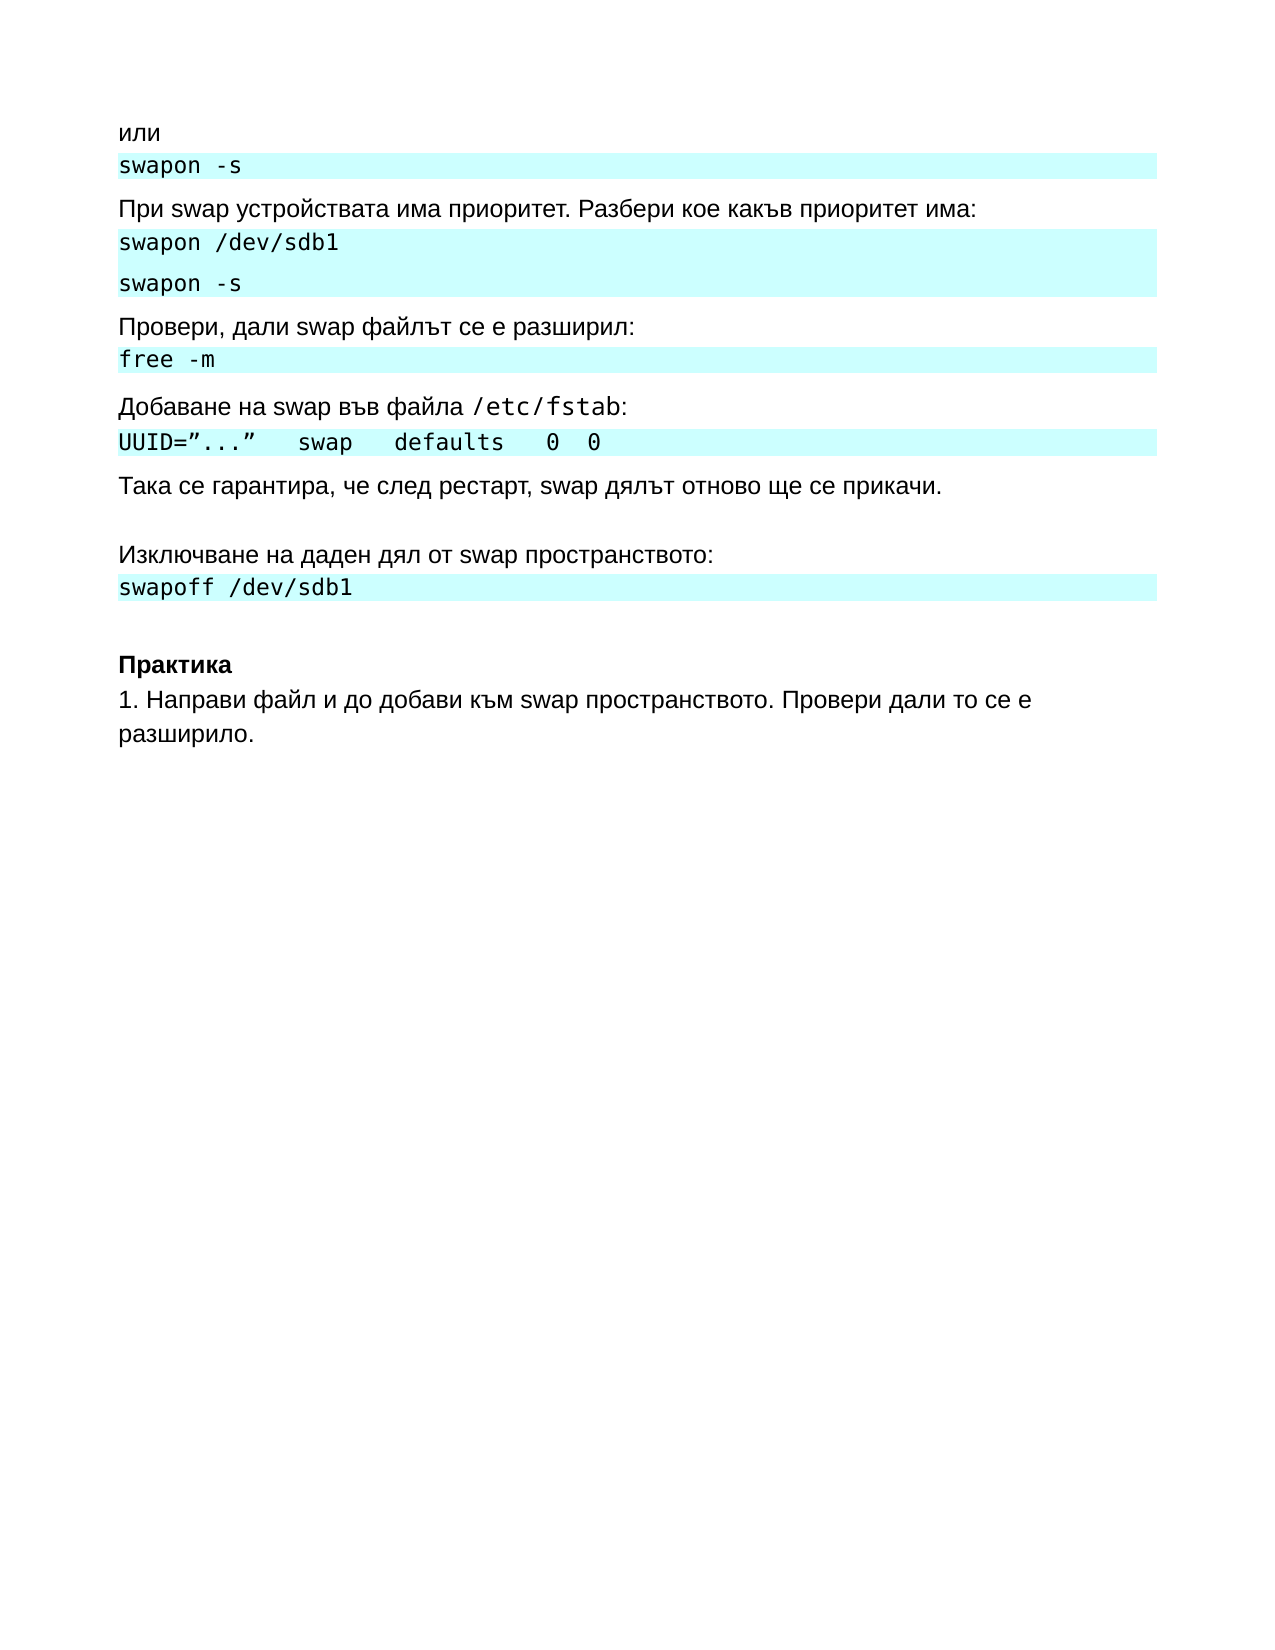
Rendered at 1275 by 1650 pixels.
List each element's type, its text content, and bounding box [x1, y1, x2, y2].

text Изключване на даден дял от swap пространството: [118, 540, 1157, 568]
text Провери, дали swap файлът се е разширил: [118, 312, 1157, 341]
text 1. Направи файл и до добави към swap пространството. Провери дали то се е разширило. [118, 685, 1157, 748]
text Практика [118, 650, 1157, 679]
text swapon -s [118, 153, 1157, 179]
text Така се гарантира, че след рестарт, swap дялът отново ще се прикачи. [118, 471, 1157, 499]
text swapon -s [118, 270, 1157, 297]
text Добаване на swap във файла /etc/fstab: [118, 388, 1157, 422]
text swapon /dev/sdb1 [118, 229, 1157, 255]
text swapoff /dev/sdb1 [118, 574, 1157, 601]
text free -m [118, 347, 1157, 373]
text При swap устройствата има приоритет. Разбери кое какъв приоритет има: [118, 194, 1157, 223]
text UUID=”...” swap defaults 0 0 [118, 429, 1157, 456]
text или [118, 118, 1157, 147]
